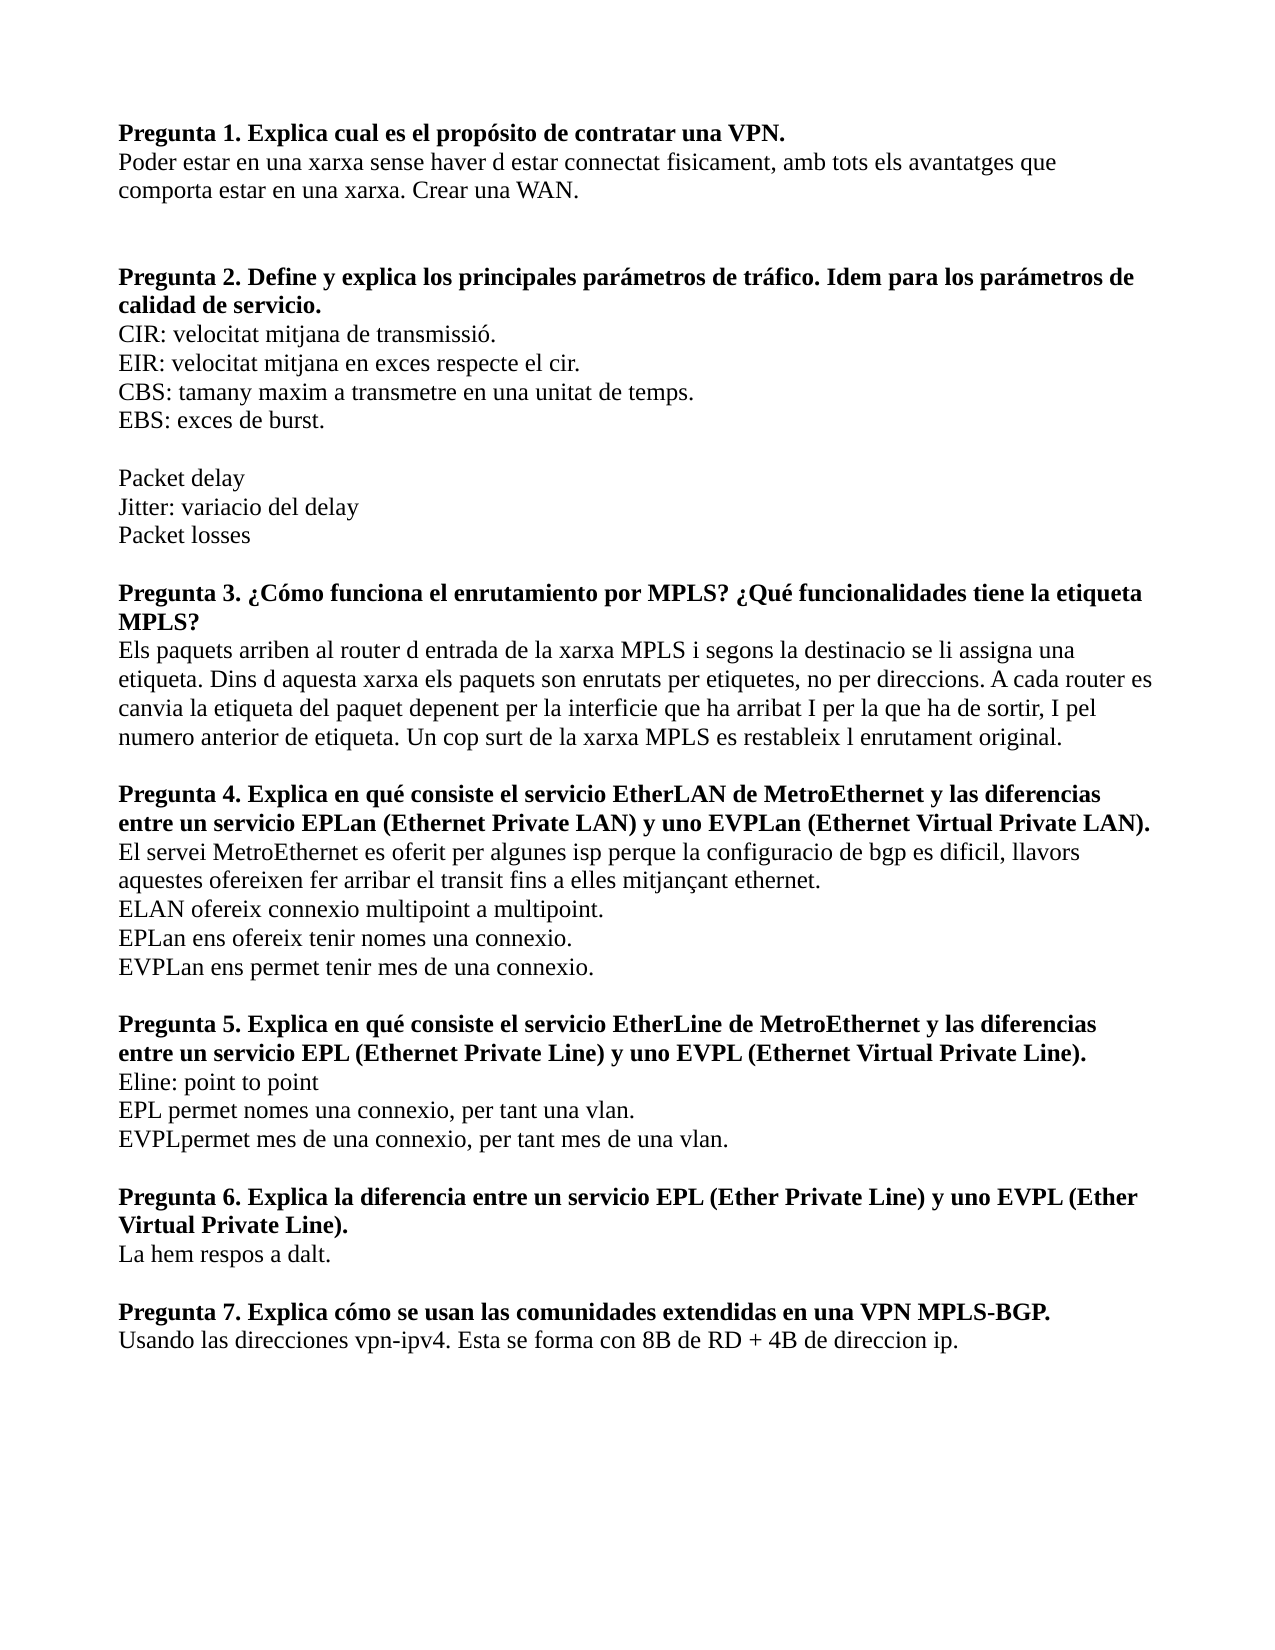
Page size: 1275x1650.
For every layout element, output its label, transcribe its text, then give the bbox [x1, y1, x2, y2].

text calidad de servicio. [118, 291, 1157, 319]
text La hem respos a dalt. [118, 1239, 1157, 1268]
text Els paquets arriben al router d entrada de la xarxa MPLS i segons la destinacio se li assigna una etiqueta. Dins d aquesta xarxa els paquets son enrutats per etiquetes, no per direccions. A cada router es canvia la etiqueta del paquet depenent per la interficie que ha arribat I per la que ha de sortir, I pel numero anterior de etiqueta. Un cop surt de la xarxa MPLS es restableix l enrutament original. [118, 636, 1157, 751]
text EVPLan ens permet tenir mes de una connexio. [118, 952, 1157, 981]
text ELAN ofereix connexio multipoint a multipoint. [118, 894, 1157, 923]
text EPLan ens ofereix tenir nomes una connexio. [118, 923, 1157, 952]
text EBS: exces de burst. [118, 406, 1157, 434]
text Pregunta 6. Explica la diferencia entre un servicio EPL (Ether Private Line) y uno EVPL (Ether Virtual Private Line). [118, 1182, 1157, 1239]
text Pregunta 7. Explica cómo se usan las comunidades extendidas en una VPN MPLS-BGP. [118, 1297, 1157, 1326]
text Eline: point to point [118, 1067, 1157, 1096]
text EPL permet nomes una connexio, per tant una vlan. [118, 1096, 1157, 1124]
text CBS: tamany maxim a transmetre en una unitat de temps. [118, 377, 1157, 406]
text Pregunta 3. ¿Cómo funciona el enrutamiento por MPLS? ¿Qué funcionalidades tiene la etiqueta [118, 578, 1157, 607]
text Pregunta 4. Explica en qué consiste el servicio EtherLAN de MetroEthernet y las diferencias entre un servicio EPLan (Ethernet Private LAN) y uno EVPLan (Ethernet Virtual Private LAN). [118, 779, 1157, 837]
text Usando las direcciones vpn-ipv4. Esta se forma con 8B de RD + 4B de direccion ip. [118, 1326, 1157, 1354]
text CIR: velocitat mitjana de transmissió. [118, 319, 1157, 348]
text Pregunta 2. Define y explica los principales parámetros de tráfico. Idem para los parámetros de [118, 262, 1157, 291]
text Jitter: variacio del delay [118, 492, 1157, 521]
text Packet delay [118, 463, 1157, 492]
text EIR: velocitat mitjana en exces respecte el cir. [118, 348, 1157, 377]
text EVPLpermet mes de una connexio, per tant mes de una vlan. [118, 1124, 1157, 1153]
text Pregunta 1. Explica cual es el propósito de contratar una VPN. [118, 118, 1157, 147]
text Pregunta 5. Explica en qué consiste el servicio EtherLine de MetroEthernet y las diferencias entre un servicio EPL (Ethernet Private Line) y uno EVPL (Ethernet Virtual Private Line). [118, 1009, 1157, 1067]
text El servei MetroEthernet es oferit per algunes isp perque la configuracio de bgp es dificil, llavors aquestes ofereixen fer arribar el transit fins a elles mitjançant ethernet. [118, 837, 1157, 894]
text Packet losses [118, 521, 1157, 549]
text MPLS? [118, 607, 1157, 636]
text Poder estar en una xarxa sense haver d estar connectat fisicament, amb tots els avantatges que comporta estar en una xarxa. Crear una WAN. [118, 147, 1157, 204]
